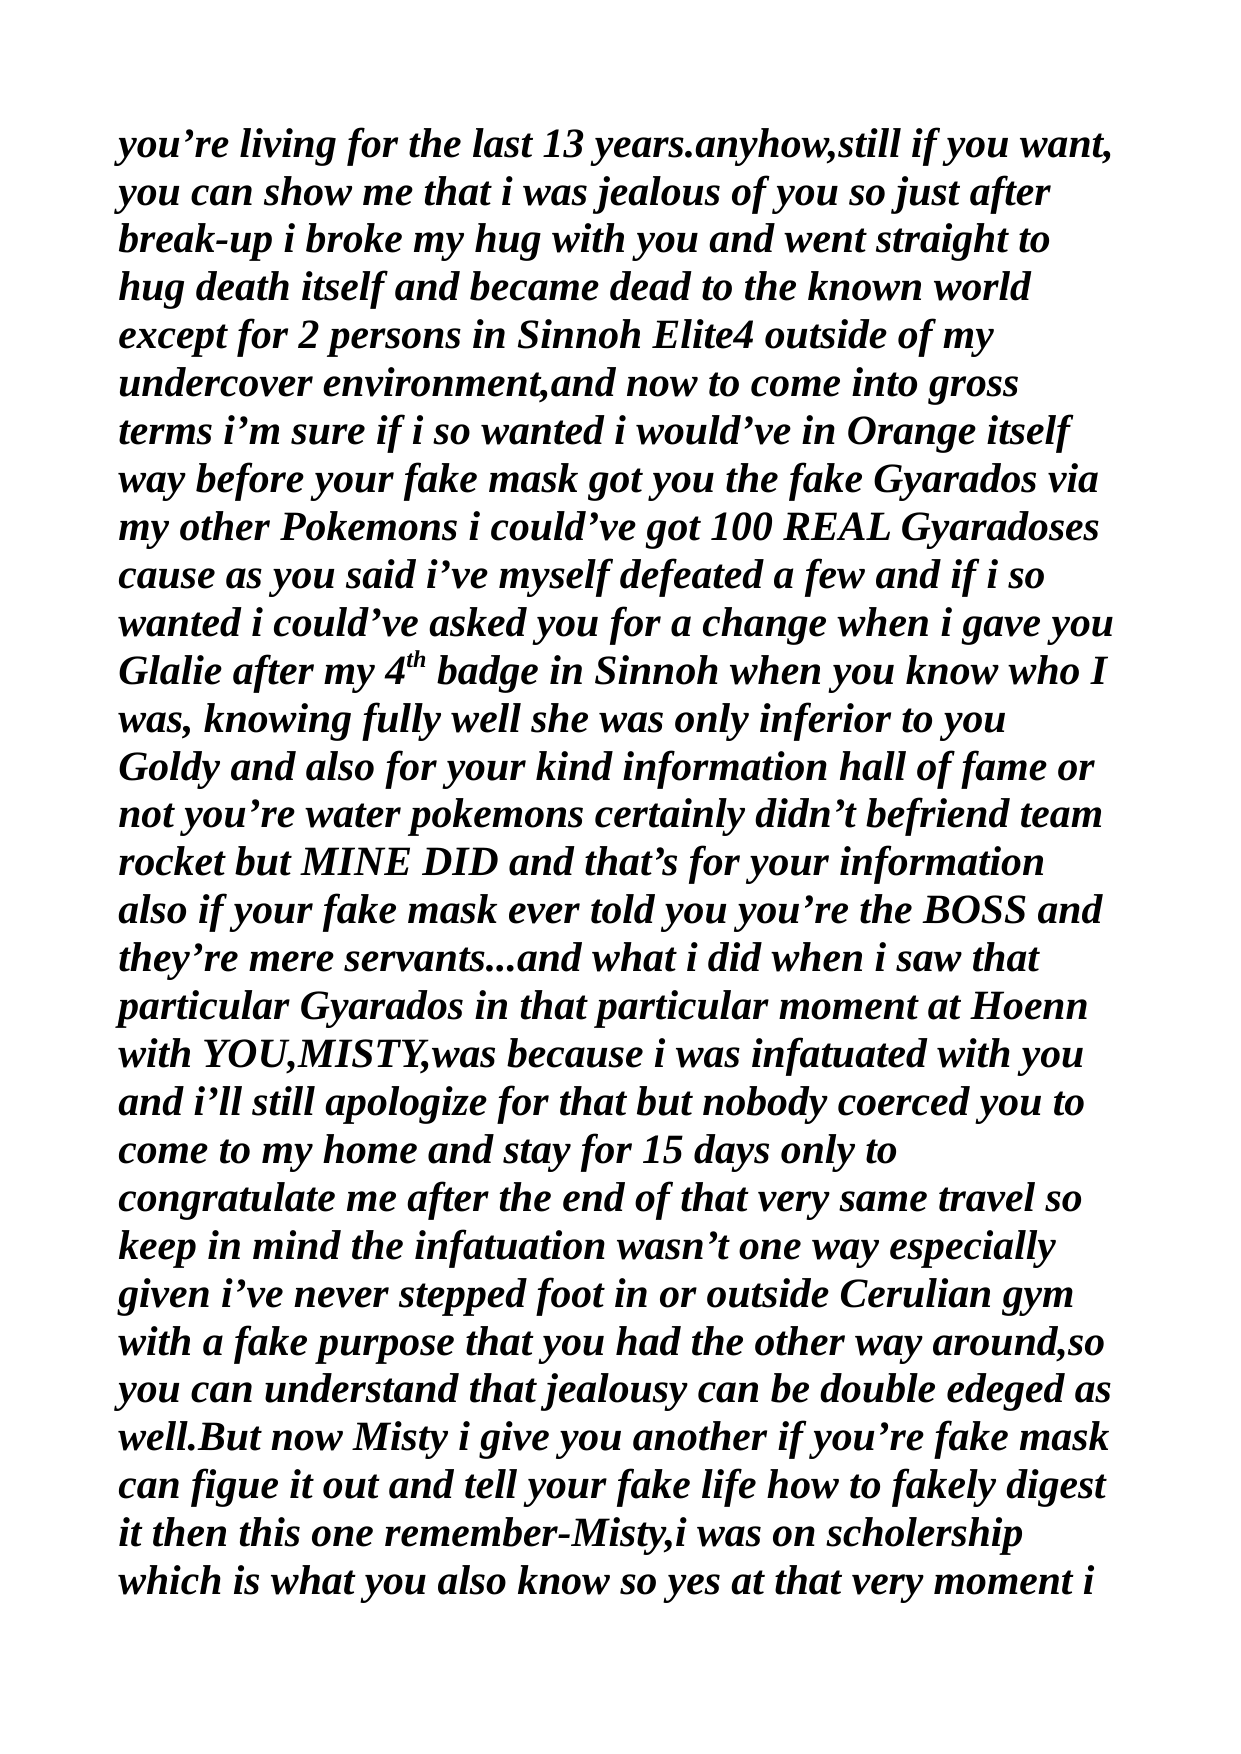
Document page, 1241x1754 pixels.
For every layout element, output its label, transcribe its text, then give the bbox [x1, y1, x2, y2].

text you’re living for the last 13 years.anyhow,still if you want, you can show me that i was jealous of you so just after break-up i broke my hug with you and went straight to hug death itself and became dead to the known world except for 2 persons in Sinnoh Elite4 outside of my undercover environment,and now to come into gross terms i’m sure if i so wanted i would’ve in Orange itself way before your fake mask got you the fake Gyarados via my other Pokemons i could’ve got 100 REAL Gyaradoses cause as you said i’ve myself defeated a few and if i so wanted i could’ve asked you for a change when i gave you Glalie after my 4th badge in Sinnoh when you know who I was, knowing fully well she was only inferior to you Goldy and also for your kind information hall of fame or not you’re water pokemons certainly didn’t befriend team rocket but MINE DID and that’s for your information also if your fake mask ever told you you’re the BOSS and they’re mere servants...and what i did when i saw that particular Gyarados in that particular moment at Hoenn with YOU,MISTY,was because i was infatuated with you and i’ll still apologize for that but nobody coerced you to come to my home and stay for 15 days only to congratulate me after the end of that very same travel so keep in mind the infatuation wasn’t one way especially given i’ve never stepped foot in or outside Cerulian gym with a fake purpose that you had the other way around,so you can understand that jealousy can be double edeged as well.But now Misty i give you another if you’re fake mask can figue it out and tell your fake life how to fakely digest it then this one remember-Misty,i was on scholership which is what you also know so yes at that very moment i [118, 118, 1122, 1603]
